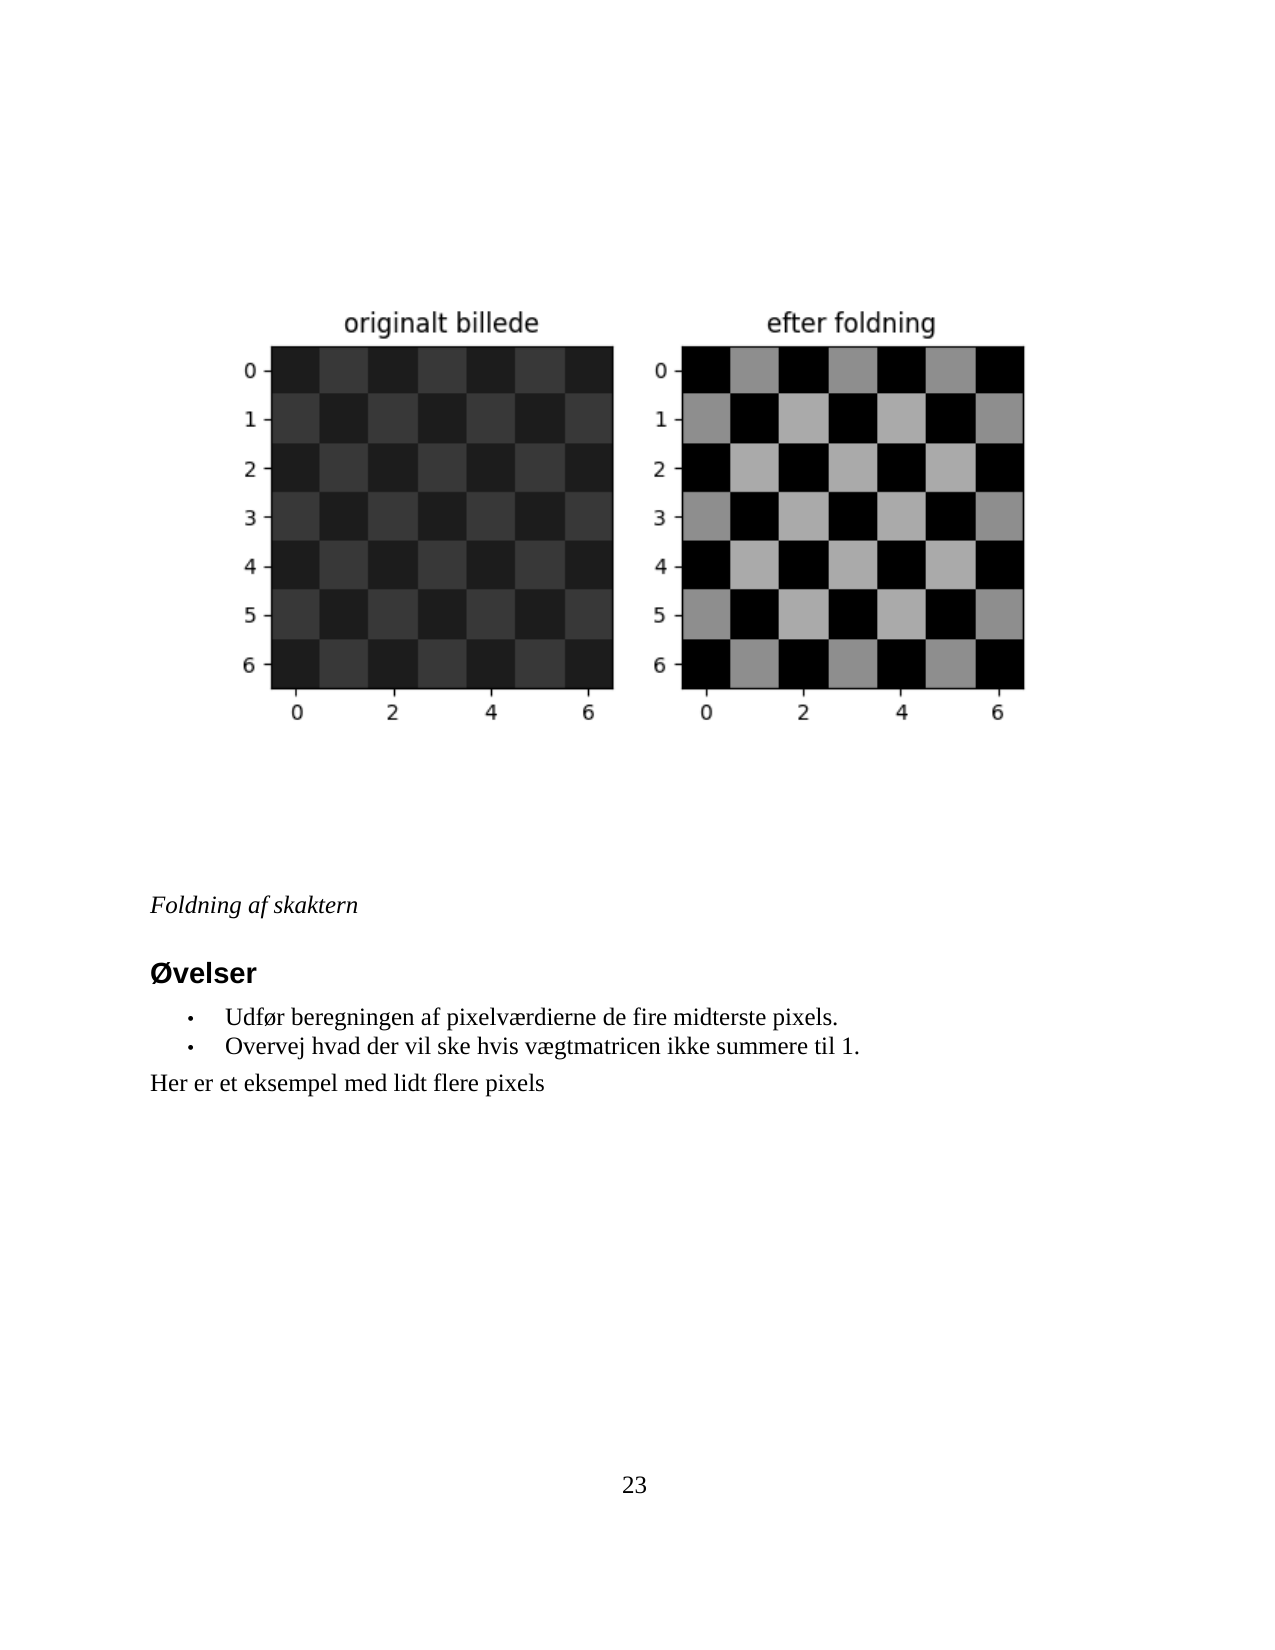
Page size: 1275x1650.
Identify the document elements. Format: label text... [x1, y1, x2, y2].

text Foldning af skaktern [150, 890, 1125, 918]
subtitle Øvelser [150, 956, 1125, 989]
list Overvej hvad der vil ske hvis vægtmatricen ikke summere til 1. [187, 1031, 1125, 1059]
text Her er et eksempel med lidt flere pixels [150, 1068, 1125, 1097]
list Udfør beregningen af pixelværdierne de fire midterste pixels. [187, 1002, 1125, 1031]
picture [150, 150, 1120, 878]
